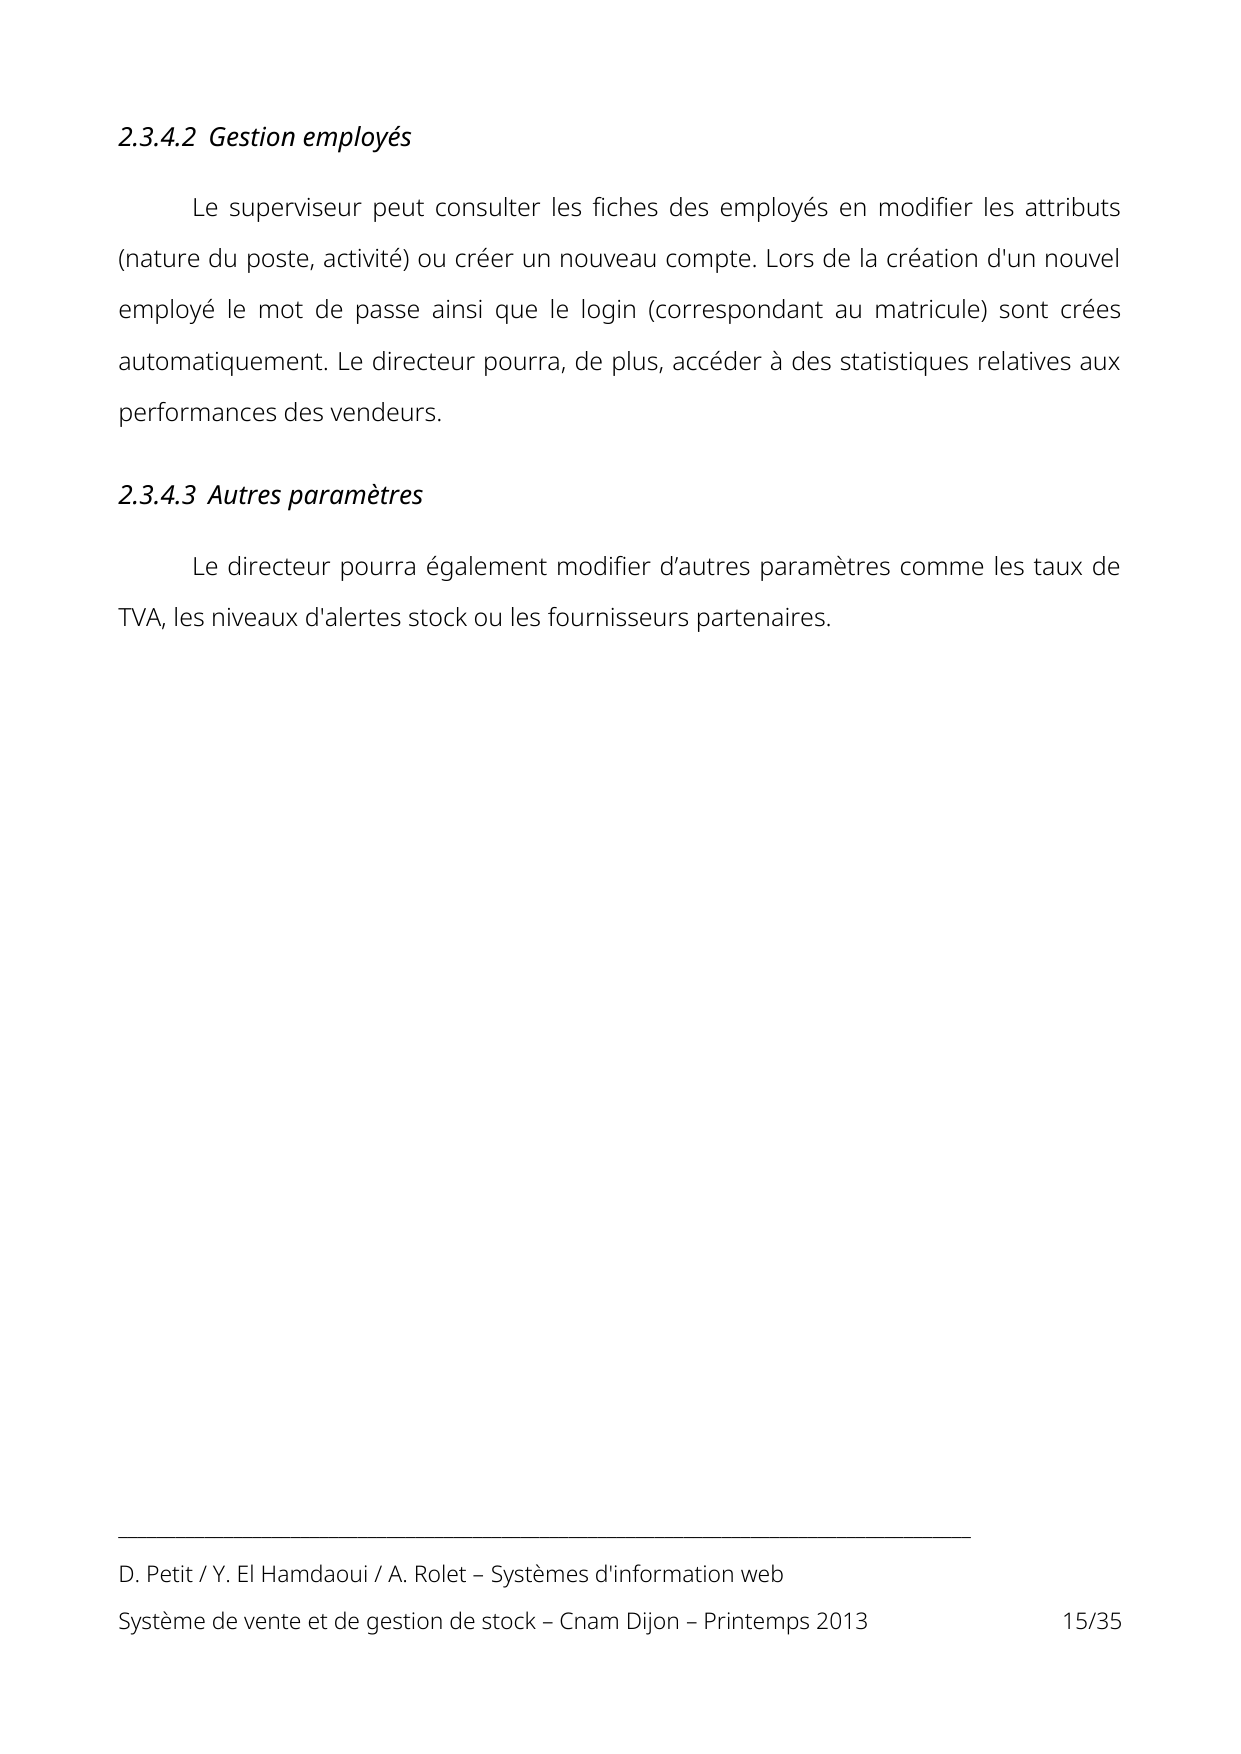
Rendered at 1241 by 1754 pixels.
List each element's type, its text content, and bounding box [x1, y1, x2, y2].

text Le superviseur peut consulter les fiches des employés en modifier les attributs (nature du poste, activité) ou créer un nouveau compte. Lors de la création d'un nouvel employé le mot de passe ainsi que le login (correspondant au matricule) sont crées automatiquement. Le directeur pourra, de plus, accéder à des statistiques relatives aux performances des vendeurs. [118, 190, 1122, 428]
subtitle Autres paramètres [118, 476, 1122, 512]
text Le directeur pourra également modifier d’autres paramètres comme les taux de TVA, les niveaux d'alertes stock ou les fournisseurs partenaires. [118, 548, 1122, 633]
subtitle Gestion employés [118, 118, 1122, 154]
